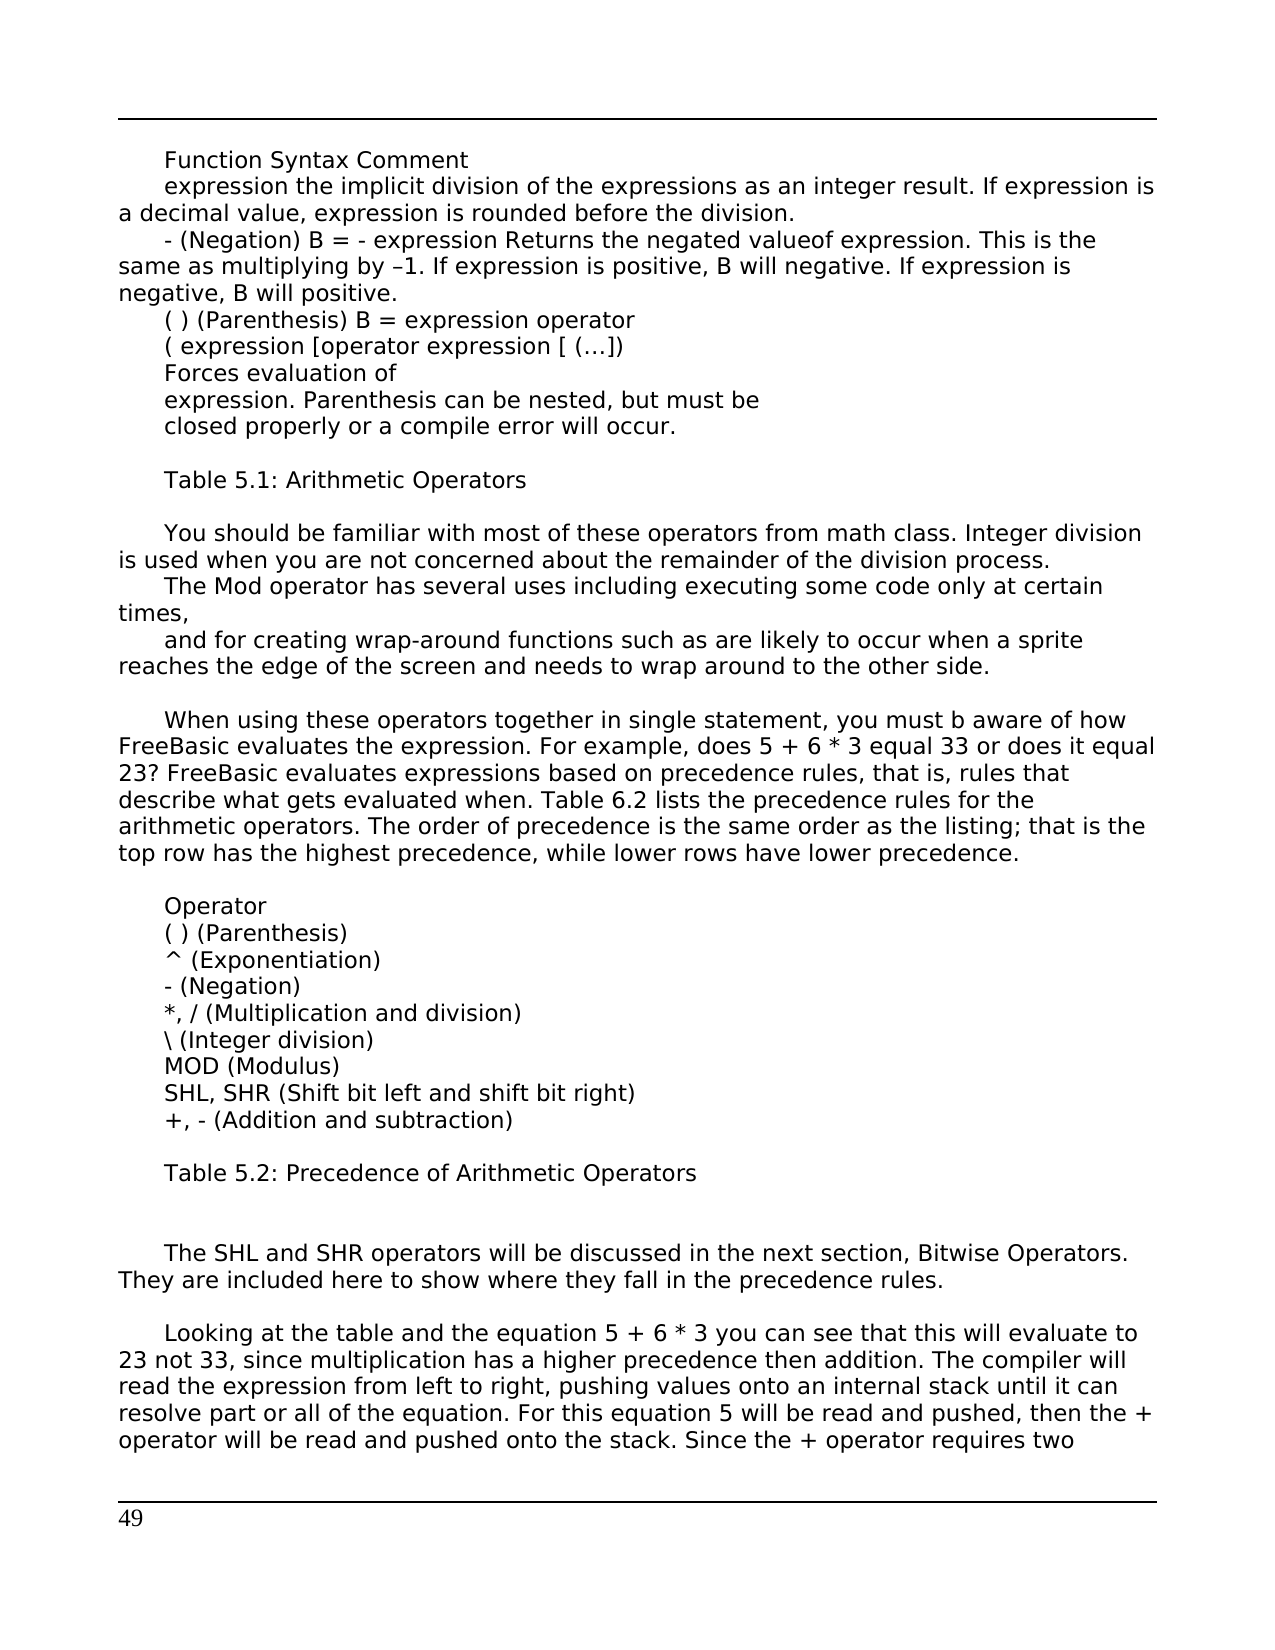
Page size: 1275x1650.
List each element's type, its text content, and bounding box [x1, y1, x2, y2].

text +, - (Addition and subtraction) [118, 1107, 1157, 1133]
text When using these operators together in single statement, you must b aware of how FreeBasic evaluates the expression. For example, does 5 + 6 * 3 equal 33 or does it equal 23? FreeBasic evaluates expressions based on precedence rules, that is, rules that describe what gets evaluated when. Table 6.2 lists the precedence rules for the arithmetic operators. The order of precedence is the same order as the listing; that is the top row has the highest precedence, while lower rows have lower precedence. [118, 707, 1157, 867]
text \ (Integer division) [118, 1027, 1157, 1053]
text MOD (Modulus) [118, 1053, 1157, 1080]
text - (Negation) [118, 973, 1157, 1000]
text Looking at the table and the equation 5 + 6 * 3 you can see that this will evaluate to 23 not 33, since multiplication has a higher precedence then addition. The compiler will read the expression from left to right, pushing values onto an internal stack until it can resolve part or all of the equation. For this equation 5 will be read and pushed, then the + operator will be read and pushed onto the stack. Since the + operator requires two [118, 1320, 1157, 1453]
text Table 5.1: Arithmetic Operators [118, 467, 1157, 493]
text - (Negation) B = - expression Returns the negated valueof expression. This is the same as multiplying by –1. If expression is positive, B will negative. If expression is negative, B will positive. [118, 227, 1157, 307]
text Operator [118, 893, 1157, 920]
text SHL, SHR (Shift bit left and shift bit right) [118, 1080, 1157, 1107]
text *, / (Multiplication and division) [118, 1000, 1157, 1027]
text Function Syntax Comment [118, 147, 1157, 173]
text The SHL and SHR operators will be discussed in the next section, Bitwise Operators. They are included here to show where they fall in the precedence rules. [118, 1240, 1157, 1293]
text expression. Parenthesis can be nested, but must be [118, 387, 1157, 413]
text closed properly or a compile error will occur. [118, 413, 1157, 440]
text You should be familiar with most of these operators from math class. Integer division is used when you are not concerned about the remainder of the division process. [118, 520, 1157, 573]
text ( ) (Parenthesis) B = expression operator [118, 307, 1157, 333]
text Forces evaluation of [118, 360, 1157, 387]
text ( ) (Parenthesis) [118, 920, 1157, 947]
text expression the implicit division of the expressions as an integer result. If expression is a decimal value, expression is rounded before the division. [118, 173, 1157, 227]
text and for creating wrap-around functions such as are likely to occur when a sprite reaches the edge of the screen and needs to wrap around to the other side. [118, 627, 1157, 680]
text ( expression [operator expression [ (…]) [118, 333, 1157, 360]
text Table 5.2: Precedence of Arithmetic Operators [118, 1160, 1157, 1187]
text The Mod operator has several uses including executing some code only at certain times, [118, 573, 1157, 627]
text ^ (Exponentiation) [118, 947, 1157, 973]
